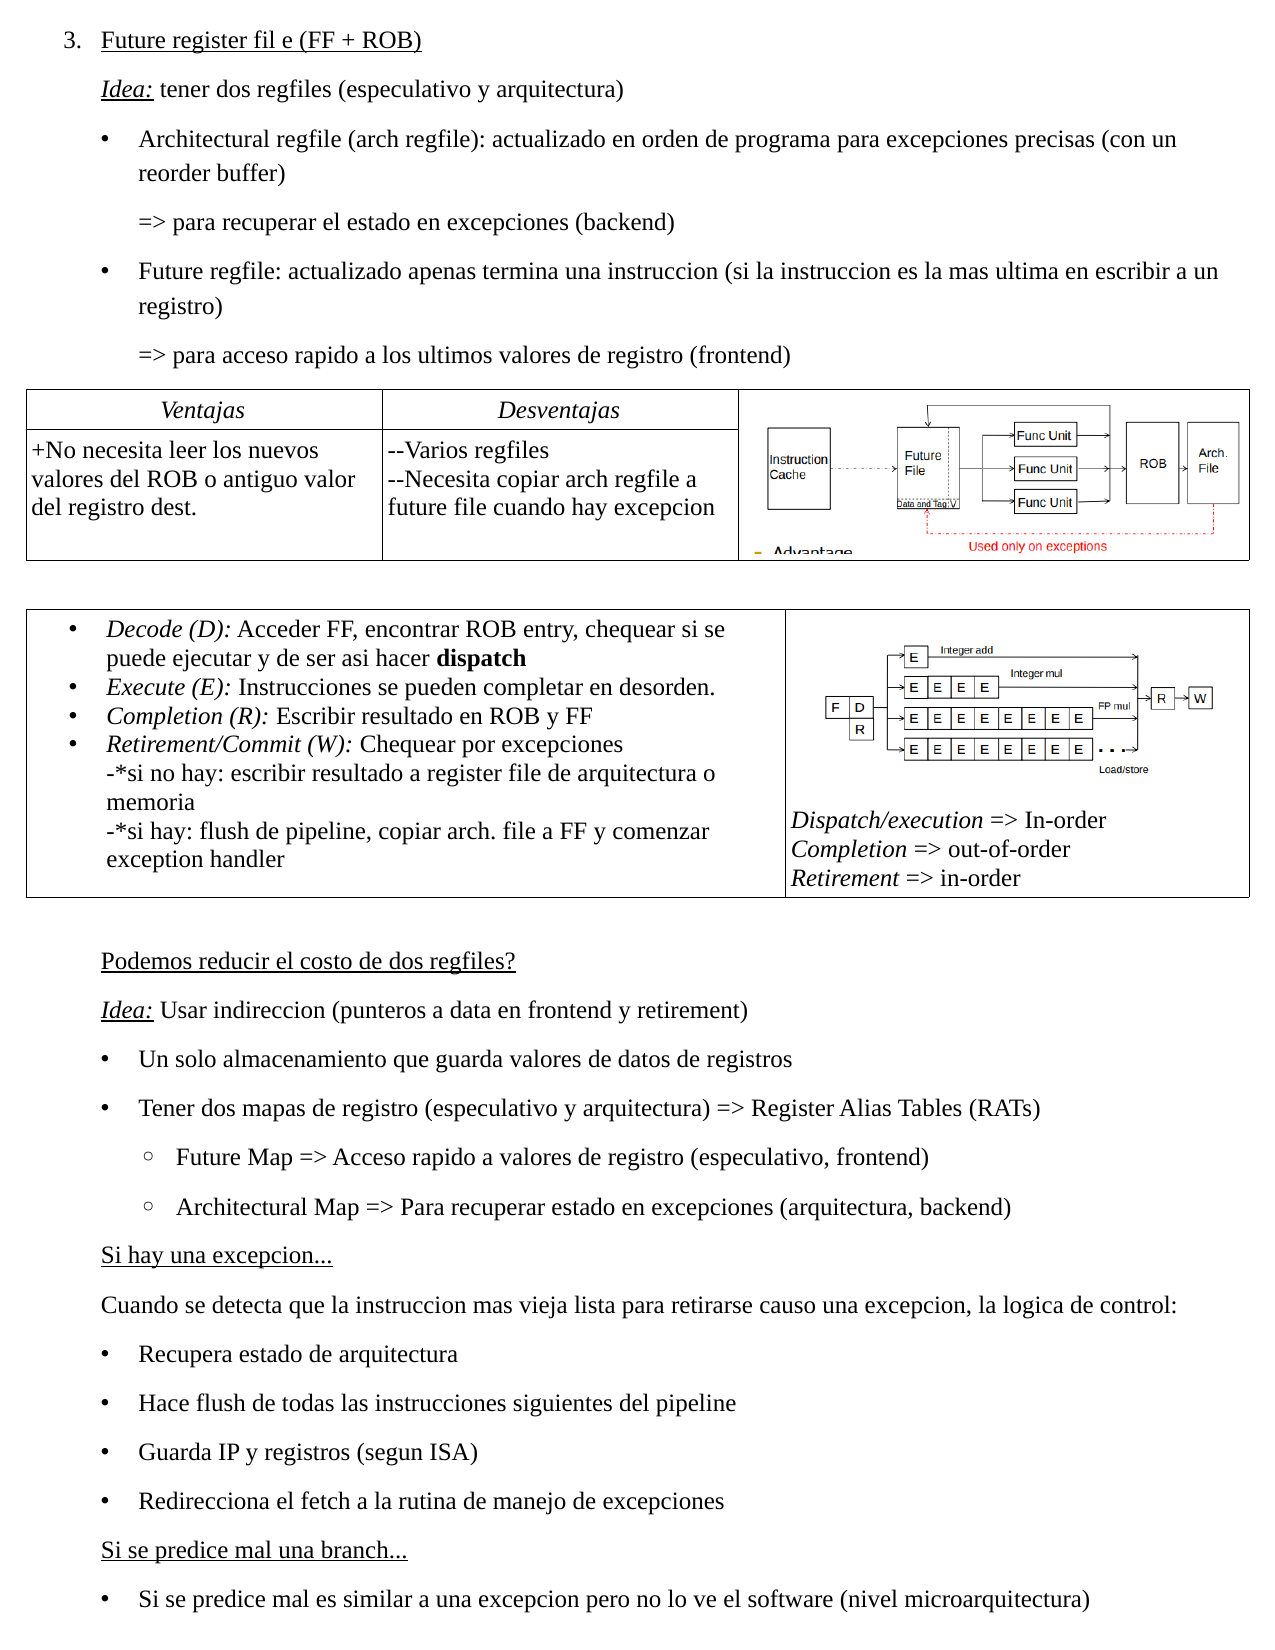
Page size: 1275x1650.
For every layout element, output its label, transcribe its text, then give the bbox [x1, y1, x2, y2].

list => para acceso rapido a los ultimos valores de registro (frontend) [101, 340, 1249, 368]
list Si hay una excepcion... [63, 1241, 1249, 1269]
table_header Desventajas [383, 390, 738, 429]
list Redirecciona el fetch a la rutina de manejo de excepciones [101, 1486, 1249, 1515]
list Future Map => Acceso rapido a valores de registro (especulativo, frontend) [138, 1142, 1249, 1171]
picture [819, 643, 1215, 777]
list Architectural regfile (arch regfile): actualizado en orden de programa para excepciones precisas (con un reorder buffer) [101, 124, 1249, 187]
list Idea: tener dos regfiles (especulativo y arquitectura) [63, 74, 1249, 103]
list Future register fil e (FF + ROB) [63, 26, 1249, 54]
list Idea: Usar indireccion (punteros a data en frontend y retirement) [63, 995, 1249, 1024]
picture [743, 394, 1242, 554]
table_header Dispatch/execution => In-order Completion => out-of-order Retirement => in-order [786, 610, 1249, 897]
list Recupera estado de arquitectura [101, 1339, 1249, 1367]
list => para recuperar el estado en excepciones (backend) [101, 207, 1249, 236]
table_header [739, 390, 1249, 559]
list Si se predice mal es similar a una excepcion pero no lo ve el software (nivel microarquitectura) [101, 1584, 1249, 1613]
table_cell --Varios regfiles --Necesita copiar arch regfile a future file cuando hay excepcion [383, 430, 738, 559]
table_header Ventajas [27, 390, 382, 429]
list Future regfile: actualizado apenas termina una instruccion (si la instruccion es la mas ultima en escribir a un registro) [101, 256, 1249, 319]
list Tener dos mapas de registro (especulativo y arquitectura) => Register Alias Tables (RATs) [101, 1093, 1249, 1122]
list Hace flush de todas las instrucciones siguientes del pipeline [101, 1388, 1249, 1417]
table_header Decode (D): Acceder FF, encontrar ROB entry, chequear si se puede ejecutar y de ser asi hacer dispatch Execute (E): Instrucciones se pueden completar en desorden. Completion (R): Escribir resultado en ROB y FF Retirement/Commit (W): Chequear por excepciones -*si no hay: escribir resultado a register file de arquitectura o memoria -*si hay: flush de pipeline, copiar arch. file a FF y comenzar exception handler [27, 610, 785, 897]
list Guarda IP y registros (segun ISA) [101, 1437, 1249, 1466]
list Podemos reducir el costo de dos regfiles? [63, 946, 1249, 975]
table_cell +No necesita leer los nuevos valores del ROB o antiguo valor del registro dest. [27, 430, 382, 559]
list Cuando se detecta que la instruccion mas vieja lista para retirarse causo una excepcion, la logica de control: [63, 1290, 1249, 1318]
list Un solo almacenamiento que guarda valores de datos de registros [101, 1044, 1249, 1073]
list Si se predice mal una branch... [63, 1535, 1249, 1564]
list Architectural Map => Para recuperar estado en excepciones (arquitectura, backend) [138, 1192, 1249, 1220]
